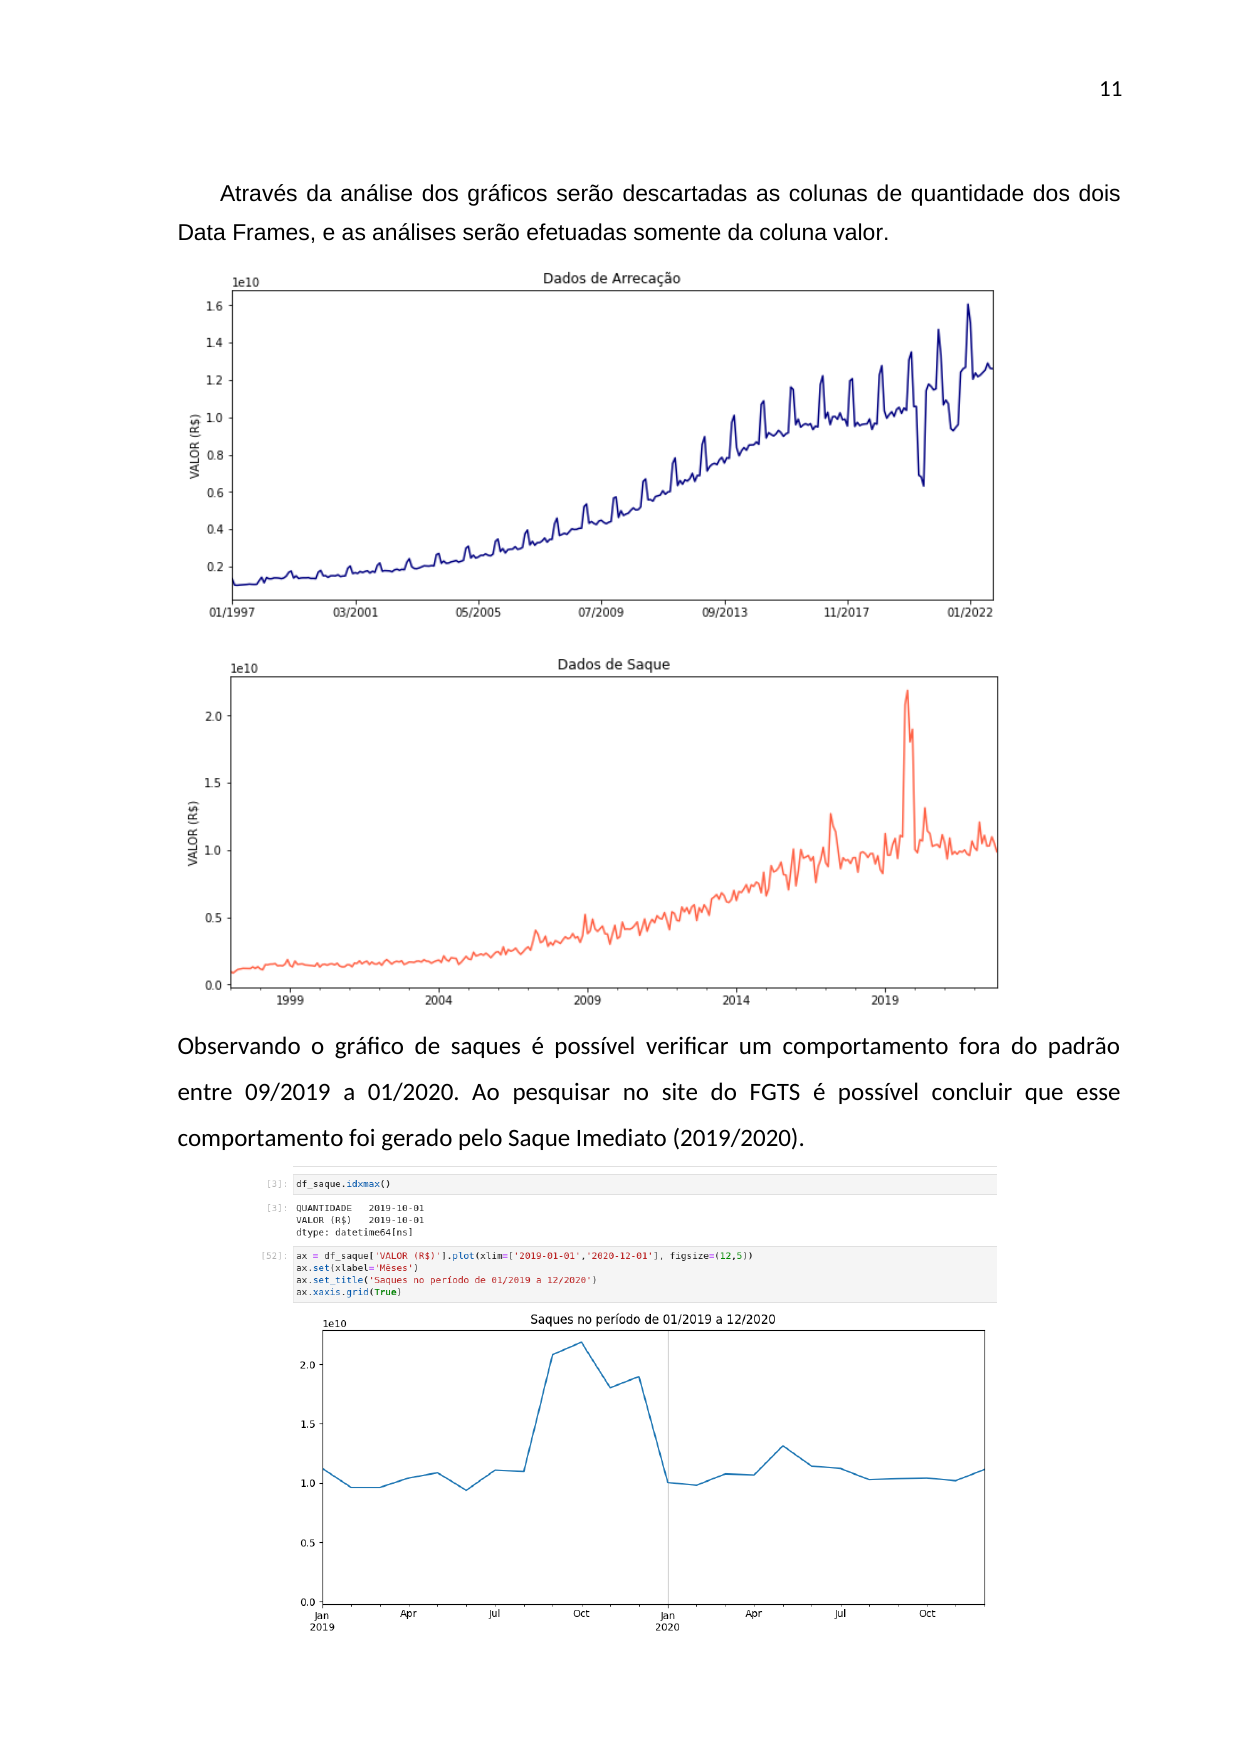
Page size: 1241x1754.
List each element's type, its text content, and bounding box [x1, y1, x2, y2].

text Através da análise dos gráficos serão descartadas as colunas de quantidade dos dois Data Frames, e as análises serão efetuadas somente da coluna valor. [177, 179, 1122, 245]
picture [256, 1166, 997, 1632]
text Observando o gráfico de saques é possível verificar um comportamento fora do padrão entre 09/2019 a 01/2020. Ao pesquisar no site do FGTS é possível concluir que esse comportamento foi gerado pelo Saque Imediato (2019/2020). [177, 1008, 1122, 1152]
picture [180, 650, 1004, 1015]
picture [182, 264, 1002, 627]
